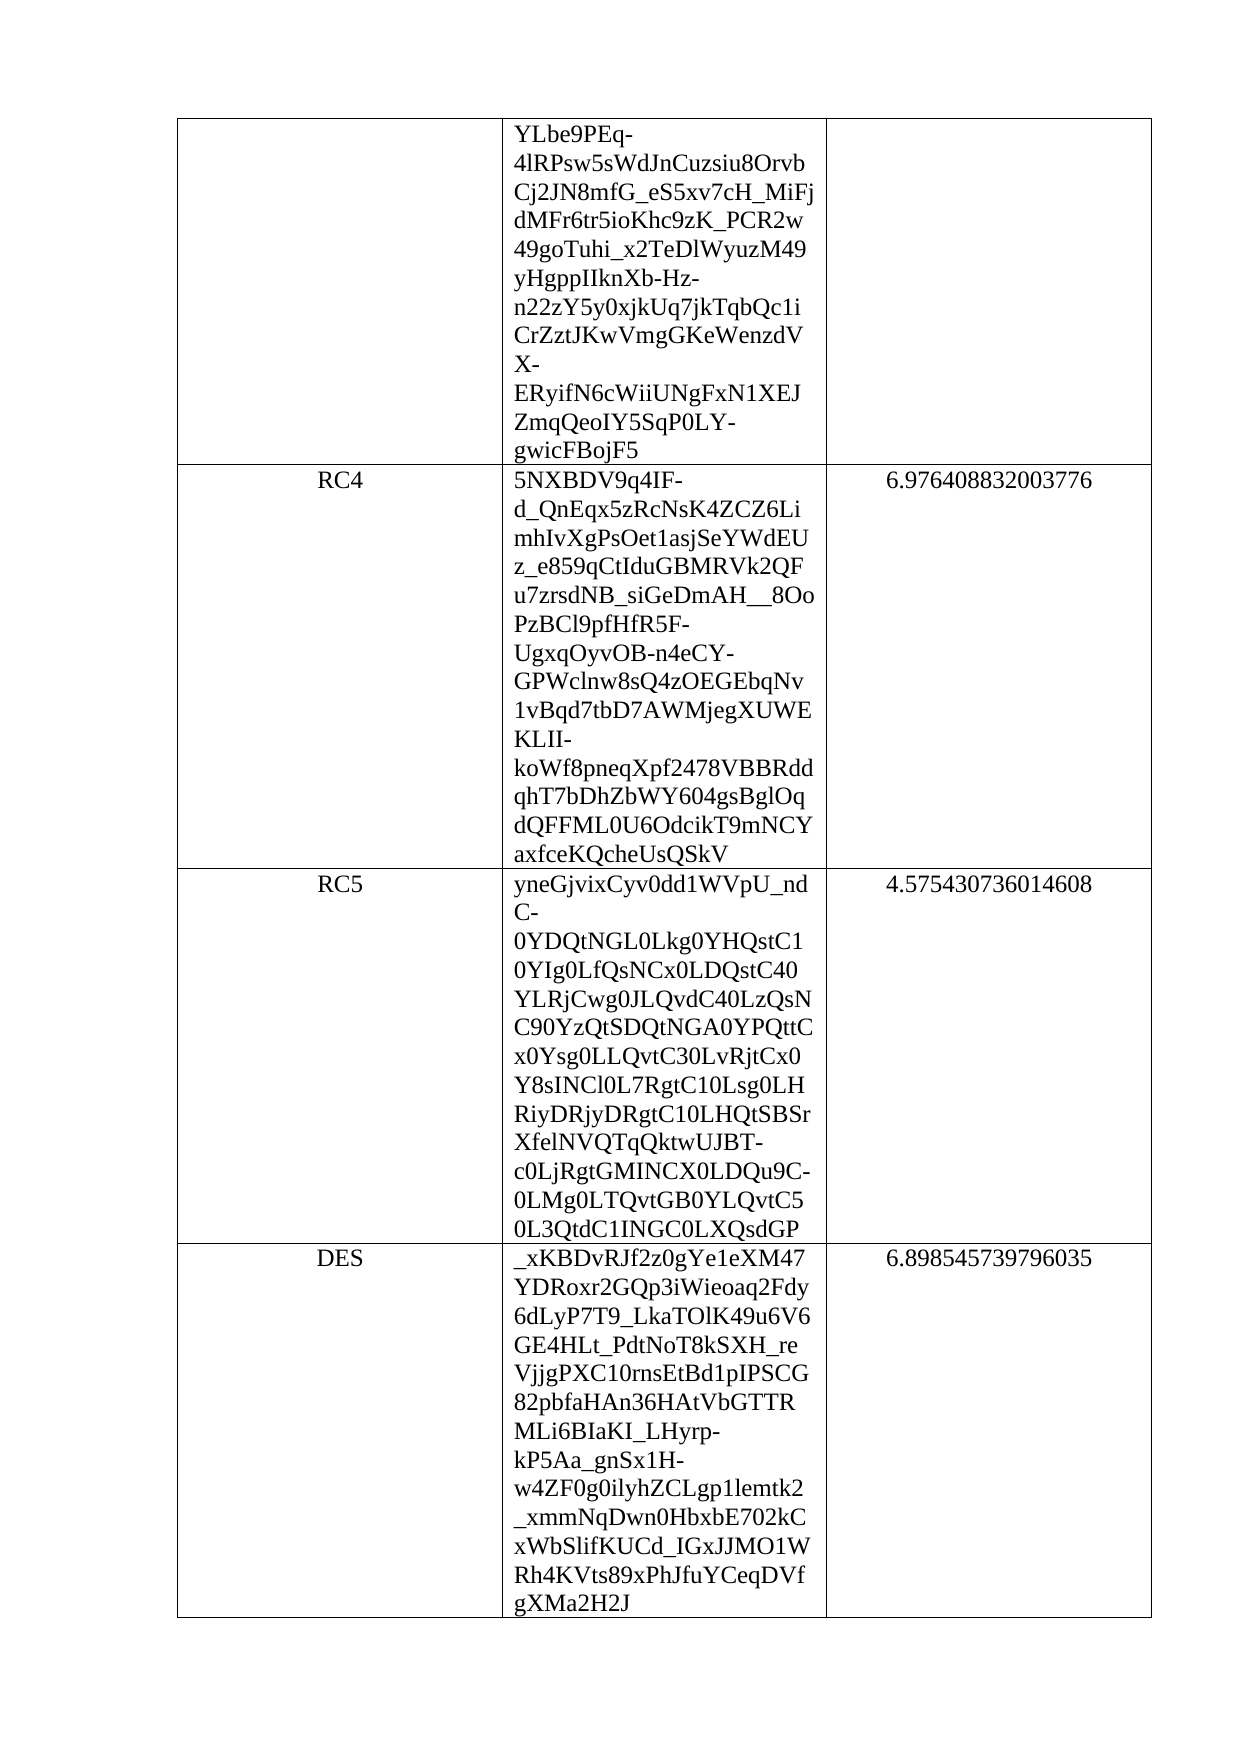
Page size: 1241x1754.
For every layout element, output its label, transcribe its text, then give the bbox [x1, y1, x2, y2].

table_cell DES [178, 1244, 502, 1617]
table_cell RC4 [178, 465, 502, 868]
table_cell [827, 119, 1151, 464]
table_cell 6.976408832003776 [827, 465, 1151, 868]
table_cell [178, 119, 502, 464]
table_cell yneGjvixCyv0dd1WVpU_ndC-0YDQtNGL0Lkg0YHQstC10YIg0LfQsNCx0LDQstC40YLRjCwg0JLQvdC40LzQsNC90YzQtSDQtNGA0YPQttCx0Ysg0LLQvtC30LvRjtCx0Y8sINCl0L7RgtC10Lsg0LHRiyDRjyDRgtC10LHQtSBSrXfelNVQTqQktwUJBT-c0LjRgtGMINCX0LDQu9C-0LMg0LTQvtGB0YLQvtC50L3QtdC1INGC0LXQsdGP [503, 869, 826, 1242]
table_cell _xKBDvRJf2z0gYe1eXM47YDRoxr2GQp3iWieoaq2Fdy6dLyP7T9_LkaTOlK49u6V6GE4HLt_PdtNoT8kSXH_reVjjgPXC10rnsEtBd1pIPSCG82pbfaHAn36HAtVbGTTRMLi6BIaKI_LHyrp-kP5Aa_gnSx1H-w4ZF0g0ilyhZCLgp1lemtk2_xmmNqDwn0HbxbE702kCxWbSlifKUCd_IGxJJMO1WRh4KVts89xPhJfuYCeqDVfgXMa2H2J [503, 1244, 826, 1617]
table_cell 6.898545739796035 [827, 1244, 1151, 1617]
table_cell RC5 [178, 869, 502, 1242]
table_cell 5NXBDV9q4IF-d_QnEqx5zRcNsK4ZCZ6LimhIvXgPsOet1asjSeYWdEUz_e859qCtIduGBMRVk2QFu7zrsdNB_siGeDmAH__8OoPzBCl9pfHfR5F-UgxqOyvOB-n4eCY-GPWclnw8sQ4zOEGEbqNv1vBqd7tbD7AWMjegXUWEKLII-koWf8pneqXpf2478VBBRddqhT7bDhZbWY604gsBglOqdQFFML0U6OdcikT9mNCYaxfceKQcheUsQSkV [503, 465, 826, 868]
table_cell 4.575430736014608 [827, 869, 1151, 1242]
table_cell YLbe9PEq-4lRPsw5sWdJnCuzsiu8OrvbCj2JN8mfG_eS5xv7cH_MiFjdMFr6tr5ioKhc9zK_PCR2w49goTuhi_x2TeDlWyuzM49yHgppIIknXb-Hz-n22zY5y0xjkUq7jkTqbQc1iCrZztJKwVmgGKeWenzdVX-ERyifN6cWiiUNgFxN1XEJZmqQeoIY5SqP0LY-gwicFBojF5 [503, 119, 826, 464]
